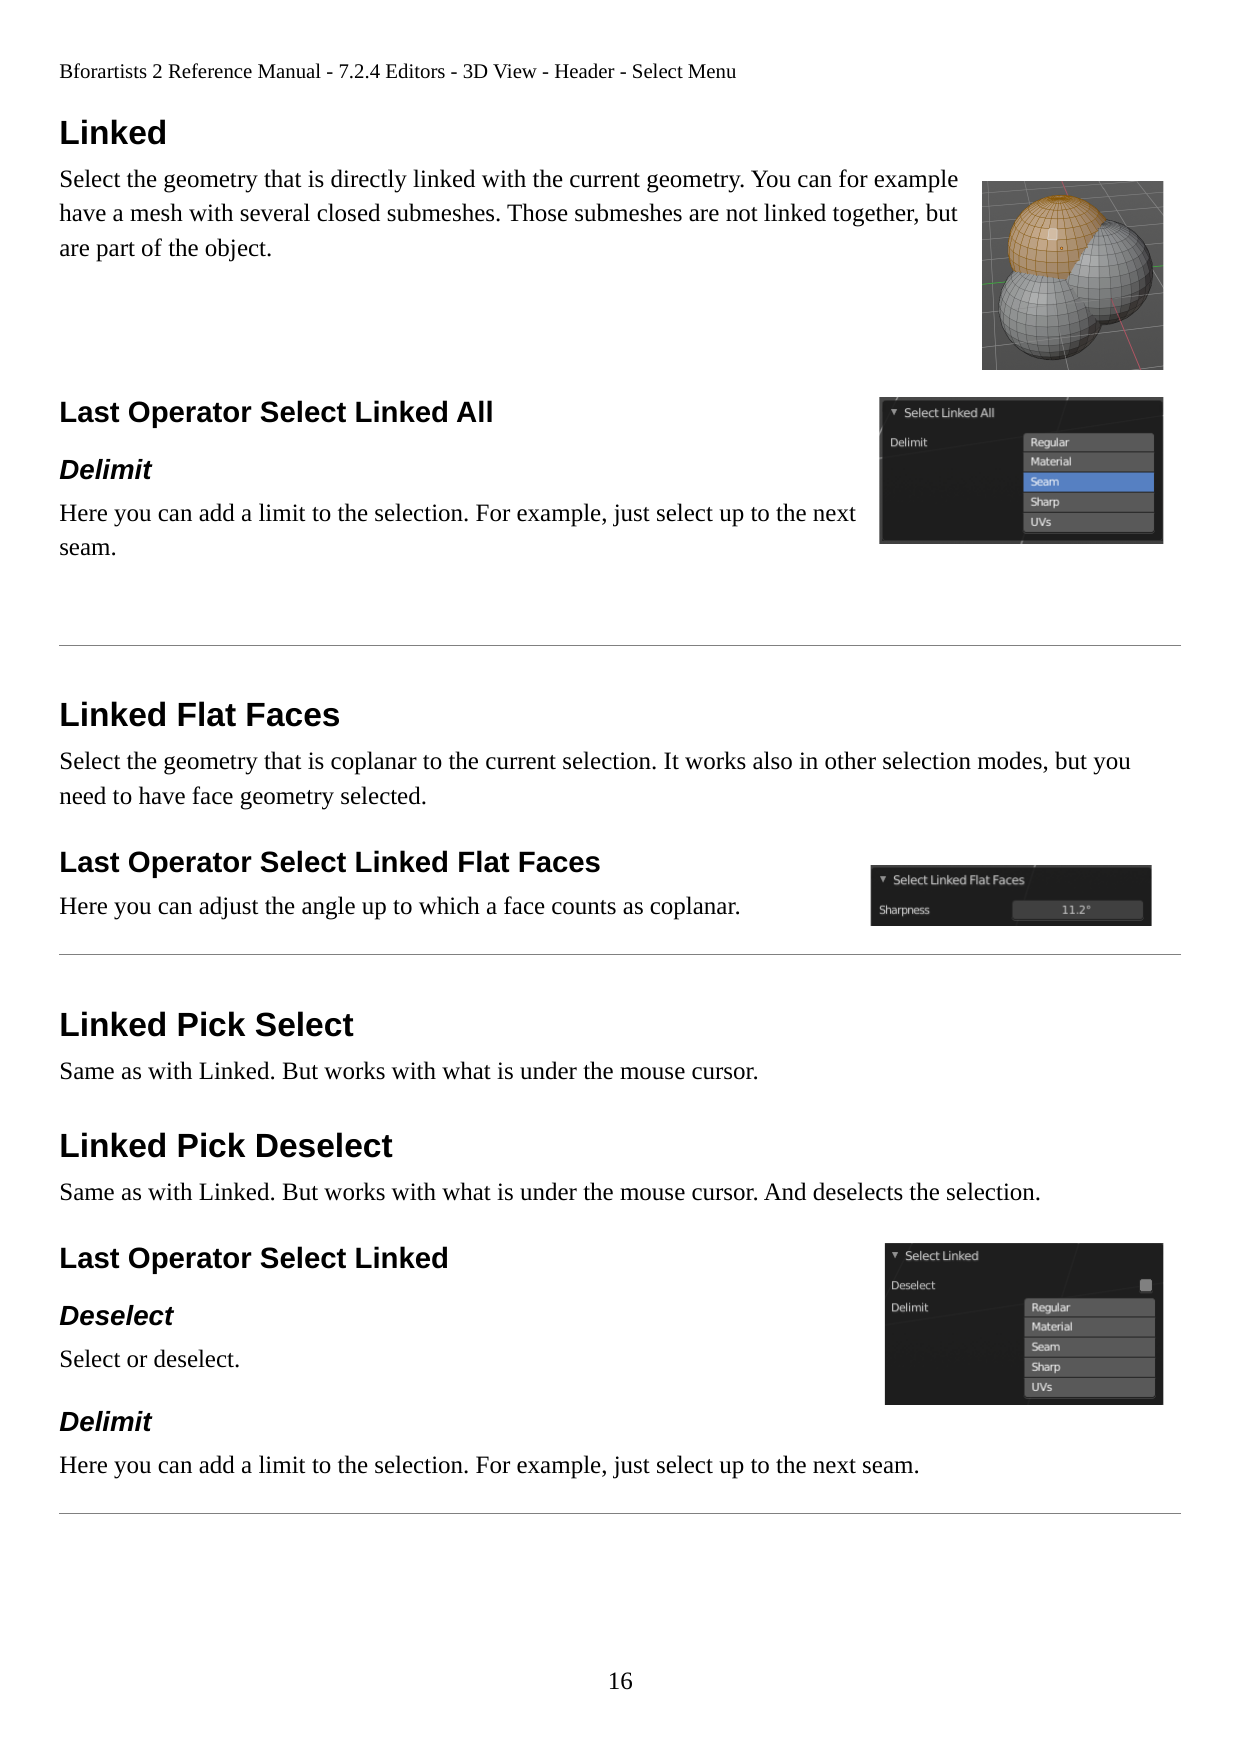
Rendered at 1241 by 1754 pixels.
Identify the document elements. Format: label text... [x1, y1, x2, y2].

text Here you can add a limit to the selection. For example, just select up to the next seam. [59, 1450, 1181, 1478]
subtitle Linked Pick Deselect [59, 1126, 1181, 1164]
subtitle Delimit [59, 1405, 1181, 1437]
subtitle Linked [59, 113, 1181, 151]
picture [982, 181, 1164, 370]
text Select the geometry that is directly linked with the current geometry. You can for example have a mesh with several closed submeshes. Those submeshes are not linked together, but are part of the object. [59, 164, 1181, 261]
picture [884, 1243, 1164, 1405]
text Same as with Linked. But works with what is under the mouse cursor. And deselects the selection. [59, 1177, 1181, 1206]
text [1164, 1344, 1181, 1372]
subtitle [1164, 1299, 1181, 1331]
text Here you can add a limit to the selection. For example, just select up to the next seam. [59, 498, 1181, 561]
subtitle Last Operator Select Linked All [59, 394, 1181, 428]
picture [879, 397, 1164, 544]
text Select the geometry that is coplanar to the current selection. It works also in other selection modes, but you need to have face geometry selected. [59, 746, 1181, 809]
subtitle [1164, 453, 1181, 485]
subtitle Linked Pick Select [59, 1005, 1181, 1043]
text Here you can adjust the angle up to which a face counts as coplanar. [59, 891, 870, 919]
text Same as with Linked. But works with what is under the mouse cursor. [59, 1056, 1181, 1085]
subtitle Delimit [59, 453, 879, 485]
subtitle Last Operator Select Linked Flat Faces [59, 844, 1181, 878]
subtitle Linked Flat Faces [59, 695, 1181, 734]
subtitle Deselect [59, 1299, 884, 1331]
text Select or deselect. [59, 1344, 884, 1372]
subtitle Last Operator Select Linked [59, 1241, 1181, 1274]
picture [870, 865, 1152, 926]
